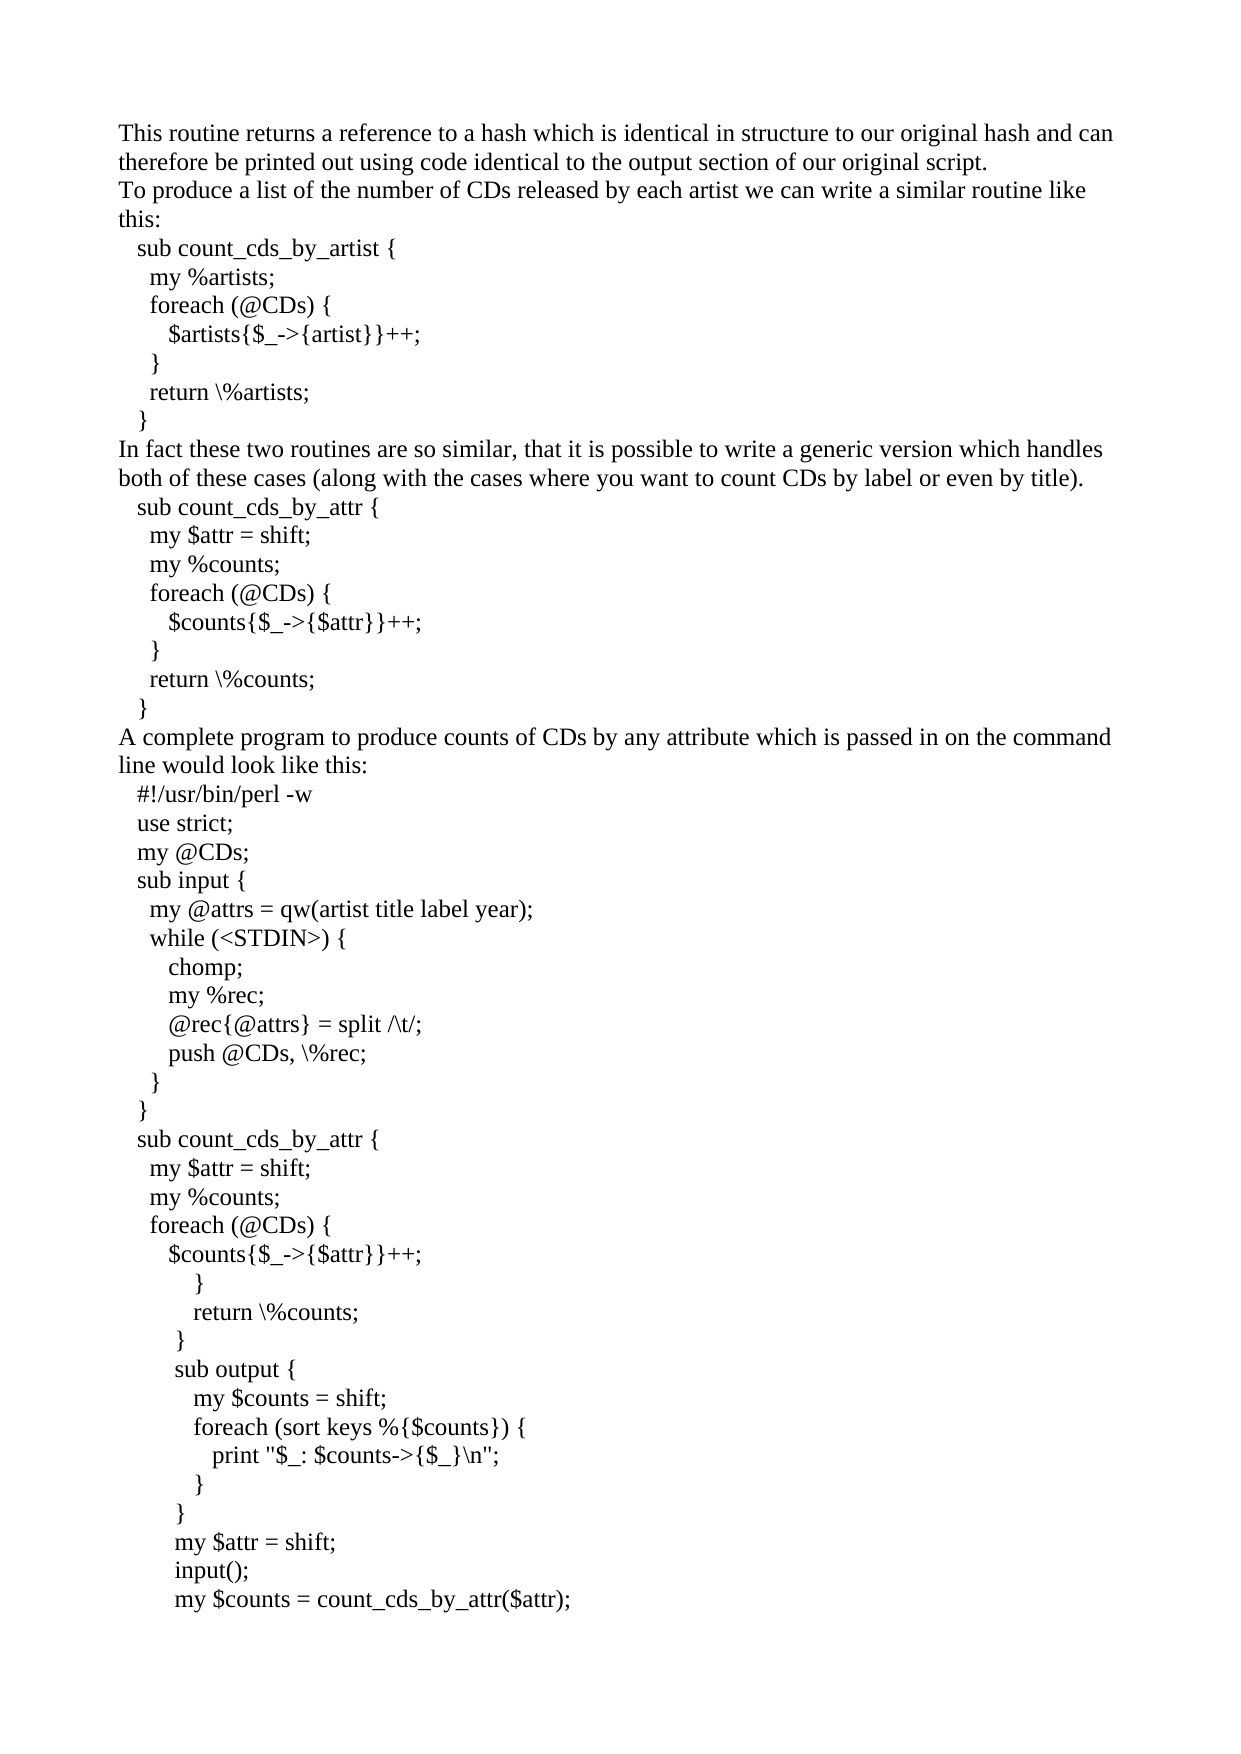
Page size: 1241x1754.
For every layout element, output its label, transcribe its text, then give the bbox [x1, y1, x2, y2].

text my %rec; [118, 981, 1122, 1009]
text return \%counts; [118, 664, 1122, 693]
text } [118, 1326, 1122, 1354]
text @rec{@attrs} = split /\t/; [118, 1009, 1122, 1038]
text } [118, 693, 1122, 722]
text foreach (sort keys %{$counts}) { [118, 1412, 1122, 1441]
text my %artists; [118, 262, 1122, 291]
text my $counts = shift; [118, 1383, 1122, 1412]
text } [118, 1268, 1122, 1297]
text sub count_cds_by_artist { [118, 233, 1122, 262]
text #!/usr/bin/perl -w [118, 779, 1122, 808]
text } [118, 1498, 1122, 1527]
text return \%counts; [118, 1297, 1122, 1326]
text foreach (@CDs) { [118, 291, 1122, 319]
text sub count_cds_by_attr { [118, 492, 1122, 521]
text my %counts; [118, 1182, 1122, 1211]
text sub count_cds_by_attr { [118, 1124, 1122, 1153]
text return \%artists; [118, 377, 1122, 406]
text chomp; [118, 952, 1122, 981]
text $counts{$_->{$attr}}++; [118, 607, 1122, 636]
text This routine returns a reference to a hash which is identical in structure to our original hash and can therefore be printed out using code identical to the output section of our original script. [118, 118, 1122, 176]
text } [118, 1096, 1122, 1124]
text use strict; [118, 808, 1122, 837]
text } [118, 1469, 1122, 1498]
text } [118, 406, 1122, 434]
text my $counts = count_cds_by_attr($attr); [118, 1584, 1122, 1613]
text sub input { [118, 866, 1122, 894]
text my $attr = shift; [118, 1153, 1122, 1182]
text my @CDs; [118, 837, 1122, 866]
text my @attrs = qw(artist title label year); [118, 894, 1122, 923]
text push @CDs, \%rec; [118, 1038, 1122, 1067]
text sub output { [118, 1354, 1122, 1383]
text $artists{$_->{artist}}++; [118, 319, 1122, 348]
text my %counts; [118, 549, 1122, 578]
text } [118, 1067, 1122, 1096]
text foreach (@CDs) { [118, 578, 1122, 607]
text foreach (@CDs) { [118, 1211, 1122, 1239]
text } [118, 636, 1122, 664]
text A complete program to produce counts of CDs by any attribute which is passed in on the command line would look like this: [118, 722, 1122, 779]
text To produce a list of the number of CDs released by each artist we can write a similar routine like this: [118, 176, 1122, 233]
text while (<STDIN>) { [118, 923, 1122, 952]
text In fact these two routines are so similar, that it is possible to write a generic version which handles both of these cases (along with the cases where you want to count CDs by label or even by title). [118, 434, 1122, 492]
text input(); [118, 1556, 1122, 1584]
text } [118, 348, 1122, 377]
text my $attr = shift; [118, 1527, 1122, 1556]
text my $attr = shift; [118, 521, 1122, 549]
text $counts{$_->{$attr}}++; [118, 1239, 1122, 1268]
text print "$_: $counts->{$_}\n"; [118, 1441, 1122, 1469]
